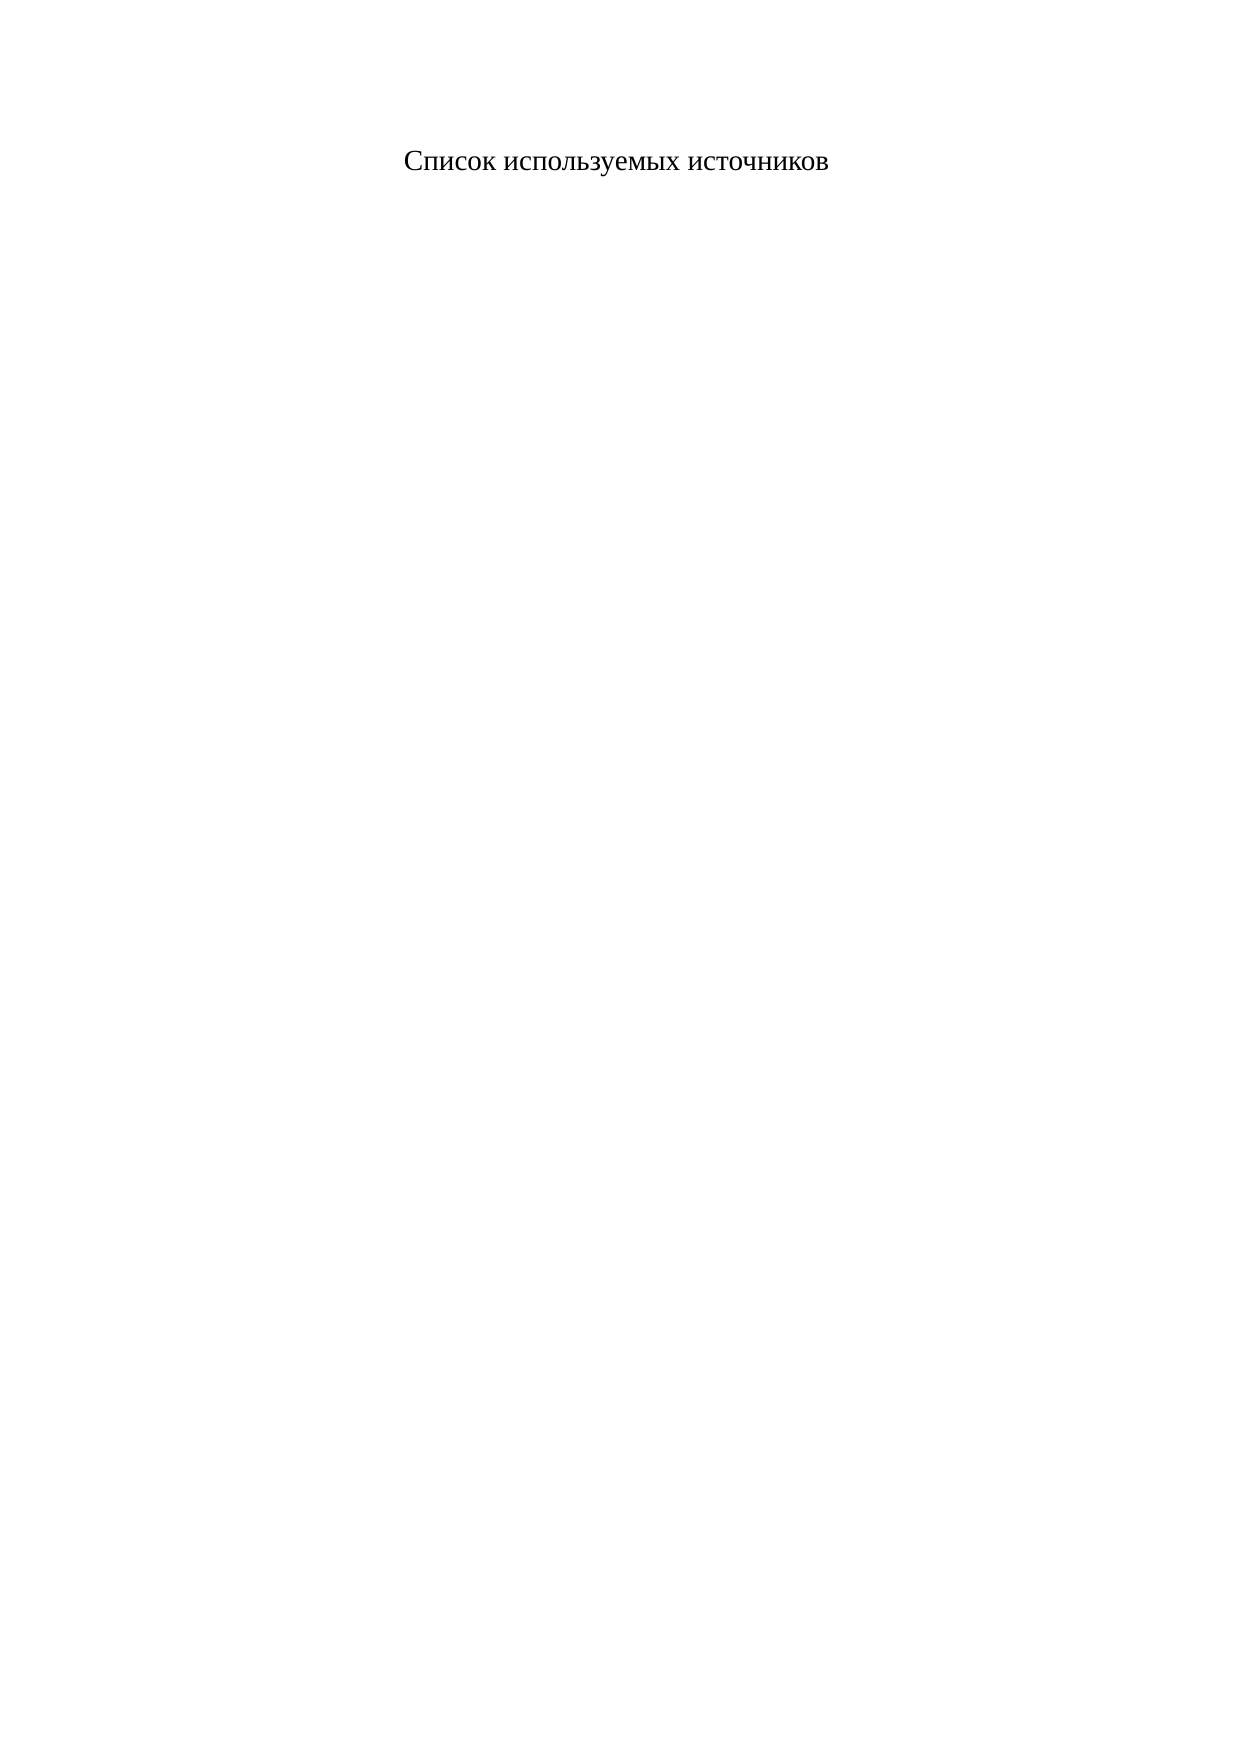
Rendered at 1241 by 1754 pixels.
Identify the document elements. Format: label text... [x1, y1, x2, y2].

subtitle Список используемых источников [118, 143, 1122, 177]
